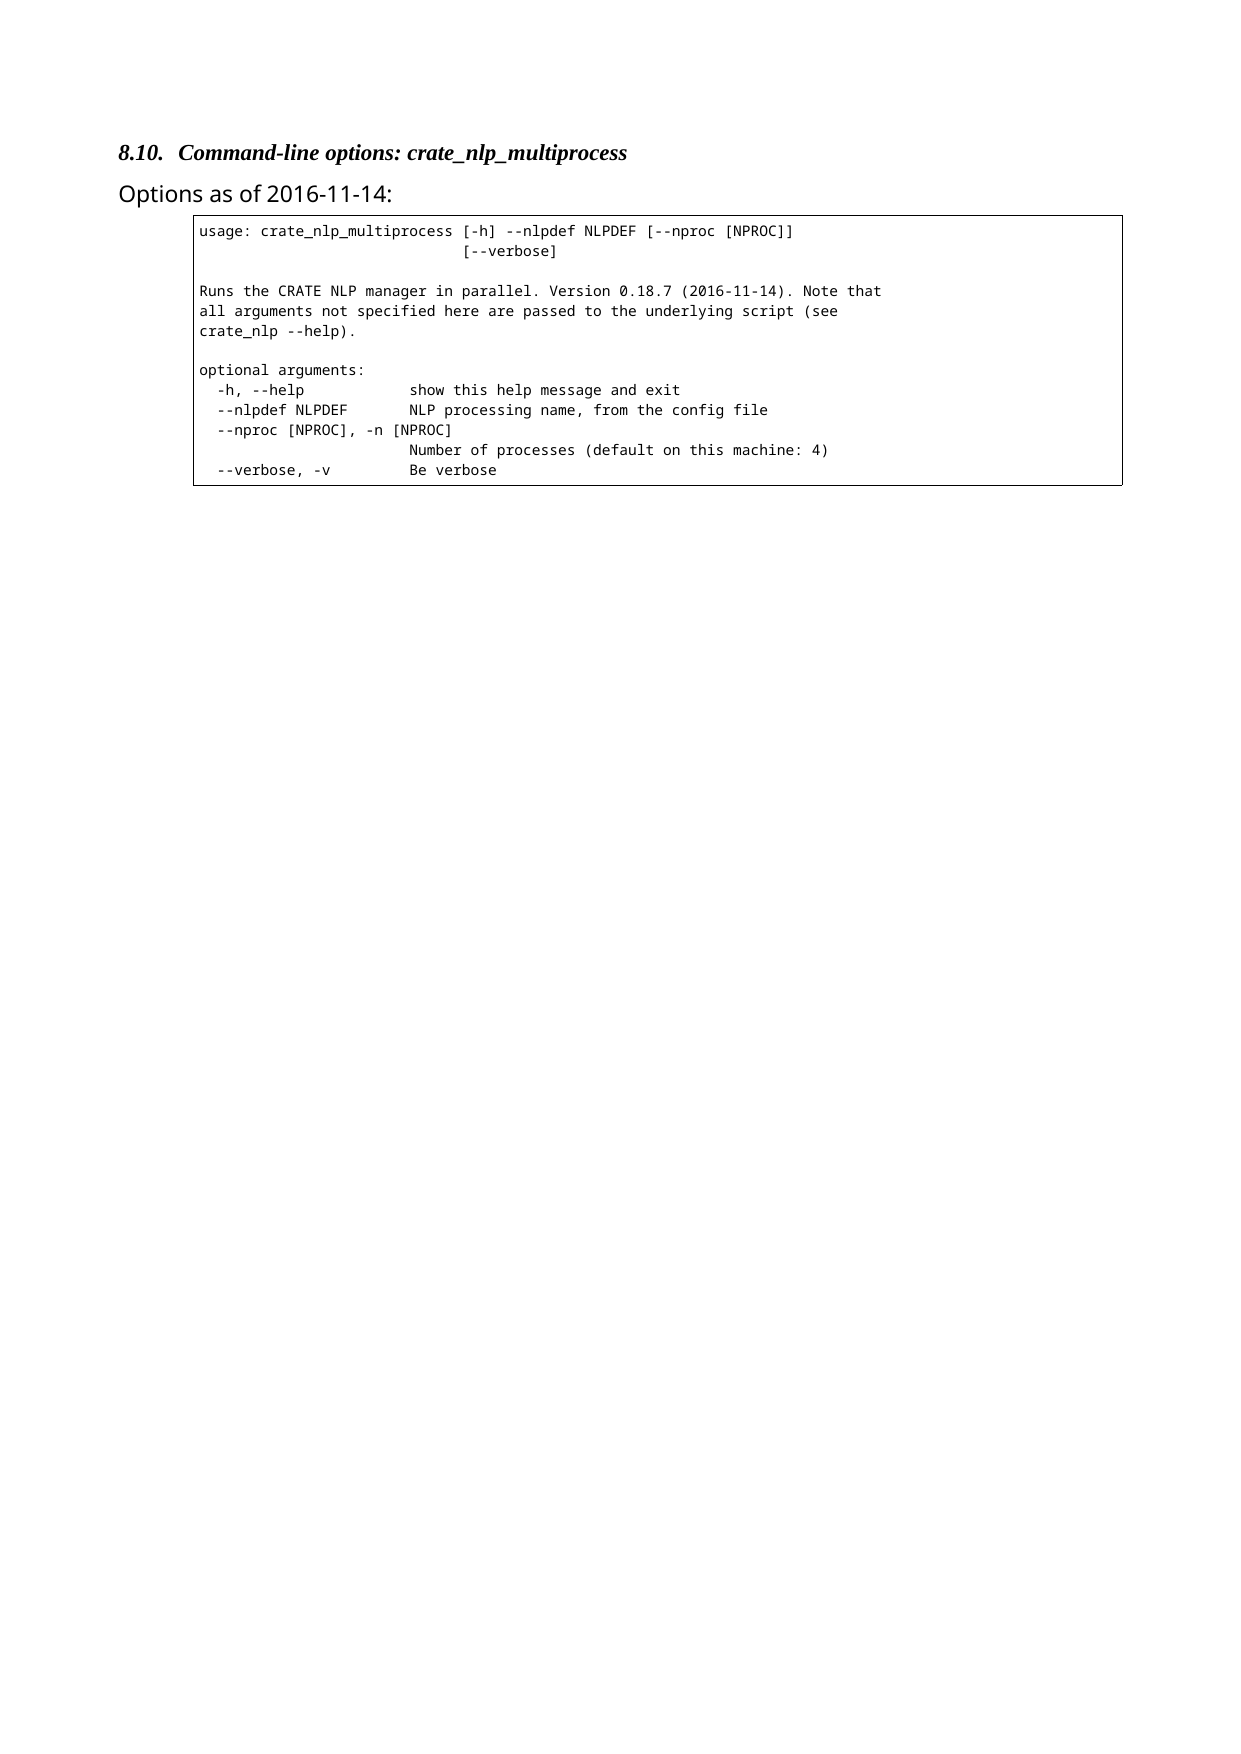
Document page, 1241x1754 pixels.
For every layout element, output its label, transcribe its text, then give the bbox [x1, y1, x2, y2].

subtitle Command-line options: crate_nlp_multiprocess [118, 139, 1122, 165]
text Options as of 2016-11-14: [118, 178, 1122, 209]
table_header usage: crate_nlp_multiprocess [-h] --nlpdef NLPDEF [--nproc [NPROC]] [--verbose] Runs the CRATE NLP manager in parallel. Version 0.18.7 (2016-11-14). Note that all arguments not specified here are passed to the underlying script (see crate_nlp --help). optional arguments: -h, --help show this help message and exit --nlpdef NLPDEF NLP processing name, from the config file --nproc [NPROC], -n [NPROC] Number of processes (default on this machine: 4) --verbose, -v Be verbose [194, 216, 1122, 485]
